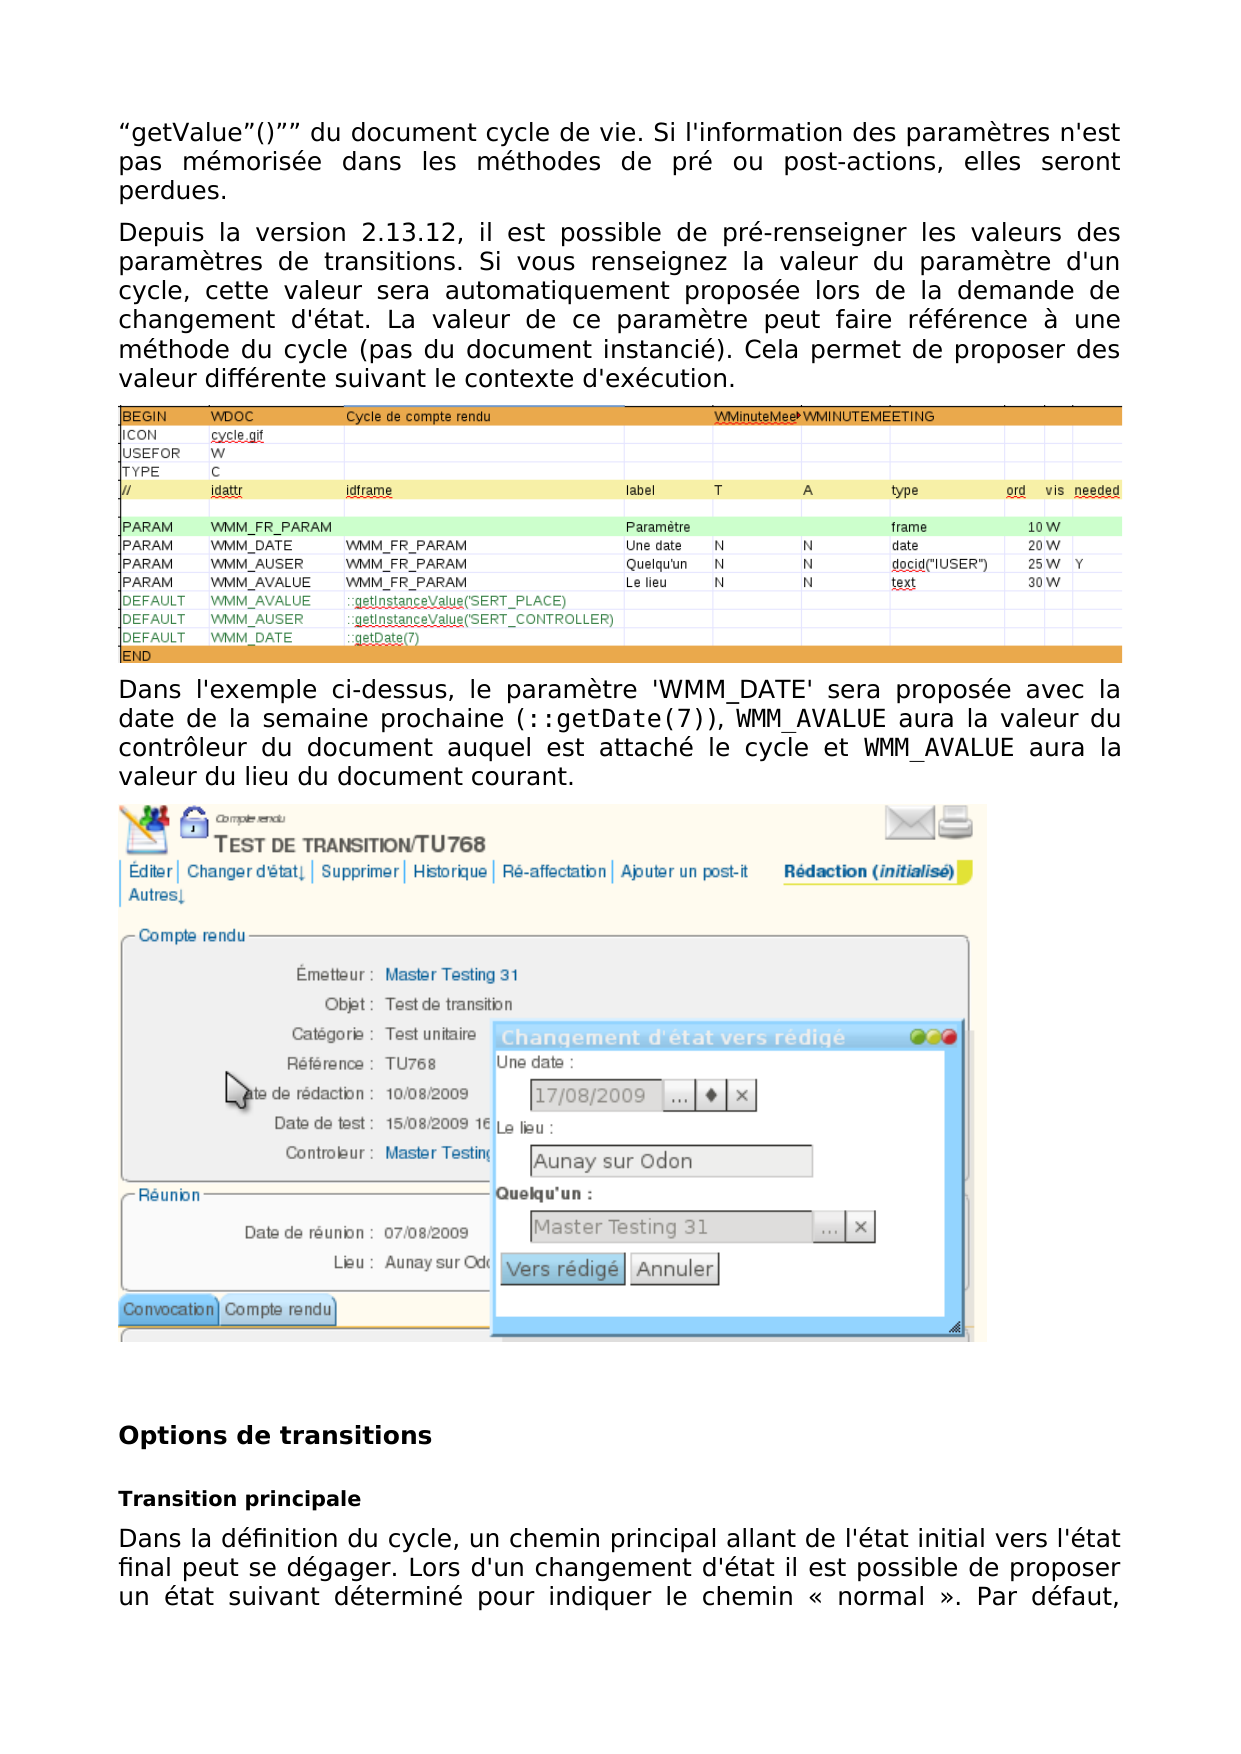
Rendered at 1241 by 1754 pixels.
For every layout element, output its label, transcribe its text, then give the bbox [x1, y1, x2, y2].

text Dans la définition du cycle, un chemin principal allant de l'état initial vers l'état final peut se dégager. Lors d'un changement d'état il est possible de proposer un état suivant déterminé pour indiquer le chemin « normal ». Par défaut, [118, 1524, 1122, 1612]
picture [118, 405, 1123, 663]
text Depuis la version 2.13.12, il est possible de pré-renseigner les valeurs des paramètres de transitions. Si vous renseignez la valeur du paramètre d'un cycle, cette valeur sera automatiquement proposée lors de la demande de changement d'état. La valeur de ce paramètre peut faire référence à une méthode du cycle (pas du document instancié). Cela permet de proposer des valeur différente suivant le contexte d'exécution. [118, 218, 1122, 393]
text “getValue”()”” du document cycle de vie. Si l'information des paramètres n'est pas mémorisée dans les méthodes de pré ou post-actions, elles seront perdues. [118, 118, 1122, 206]
subtitle Options de transitions [118, 1421, 1122, 1450]
subtitle Transition principale [118, 1487, 1122, 1512]
picture [118, 804, 987, 1342]
text Dans l'exemple ci-dessus, le paramètre 'WMM_DATE' sera proposée avec la date de la semaine prochaine (::getDate(7)), WMM_AVALUE aura la valeur du contrôleur du document auquel est attaché le cycle et WMM_AVALUE aura la valeur du lieu du document courant. [118, 675, 1122, 792]
